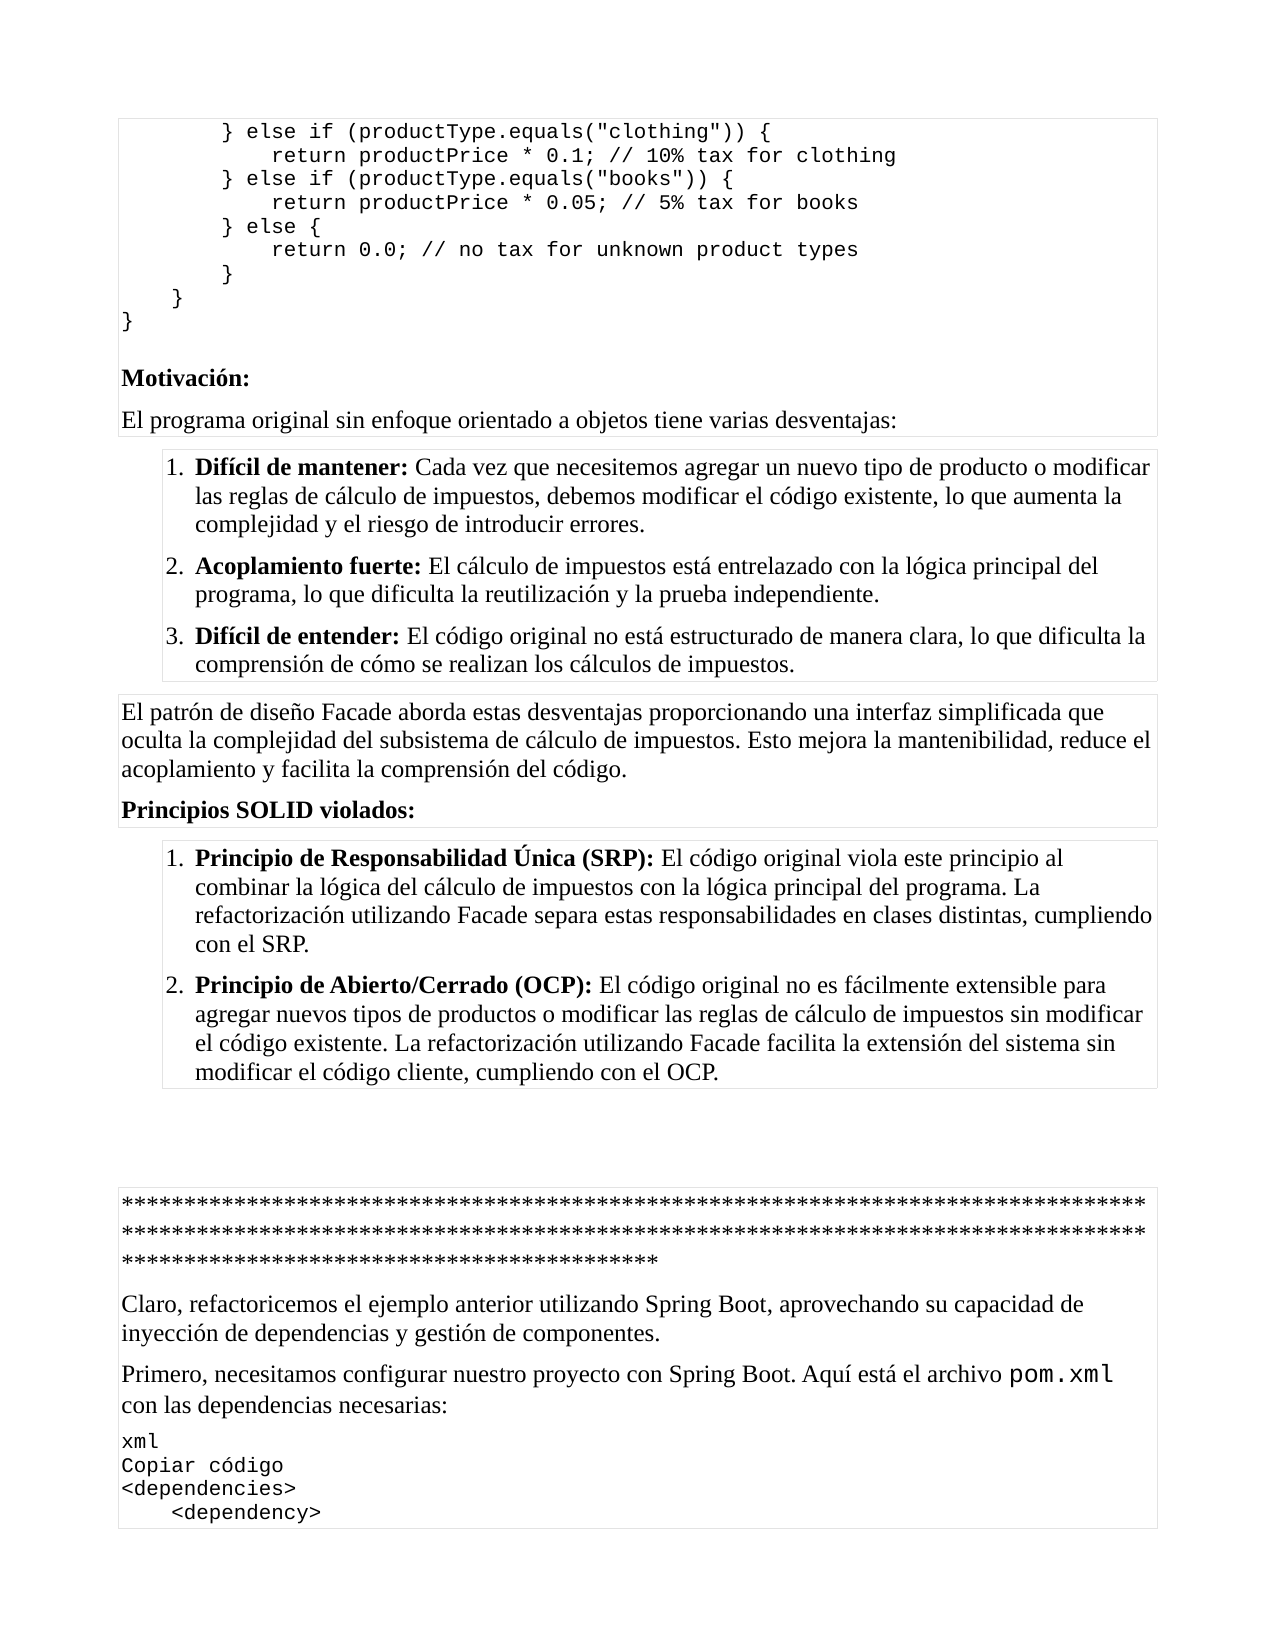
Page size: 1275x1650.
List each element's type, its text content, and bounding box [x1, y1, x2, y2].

list Difícil de entender: El código original no está estructurado de manera clara, lo que dificulta la comprensión de cómo se realizan los cálculos de impuestos. [163, 618, 1157, 681]
text xml [119, 1428, 1157, 1452]
text } [119, 260, 1157, 284]
text El programa original sin enfoque orientado a objetos tiene varias desventajas: [119, 402, 1157, 436]
text } [119, 284, 1157, 307]
text Primero, necesitamos configurar nuestro proyecto con Spring Boot. Aquí está el archivo pom.xml con las dependencias necesarias: [119, 1356, 1157, 1418]
list Acoplamiento fuerte: El cálculo de impuestos está entrelazado con la lógica principal del programa, lo que dificulta la reutilización y la prueba independiente. [163, 548, 1157, 608]
text Copiar código [119, 1452, 1157, 1475]
text } else { [119, 213, 1157, 236]
text Motivación: [119, 360, 1157, 392]
text Principios SOLID violados: [119, 792, 1157, 827]
text El patrón de diseño Facade aborda estas desventajas proporcionando una interfaz simplificada que oculta la complejidad del subsistema de cálculo de impuestos. Esto mejora la mantenibilidad, reduce el acoplamiento y facilita la comprensión del código. [119, 695, 1157, 783]
text return 0.0; // no tax for unknown product types [119, 236, 1157, 260]
text *************************************************************************************************************************************************************************************************************** [119, 1188, 1157, 1276]
text return productPrice * 0.05; // 5% tax for books [119, 189, 1157, 213]
text } [119, 307, 1157, 334]
text return productPrice * 0.1; // 10% tax for clothing [119, 142, 1157, 165]
text <dependency> [119, 1499, 1157, 1528]
text <dependencies> [119, 1475, 1157, 1499]
list Difícil de mantener: Cada vez que necesitemos agregar un nuevo tipo de producto o modificar las reglas de cálculo de impuestos, debemos modificar el código existente, lo que aumenta la complejidad y el riesgo de introducir errores. [163, 450, 1157, 538]
text } else if (productType.equals("books")) { [119, 165, 1157, 189]
text } else if (productType.equals("clothing")) { [119, 119, 1157, 142]
text Claro, refactoricemos el ejemplo anterior utilizando Spring Boot, aprovechando su capacidad de inyección de dependencias y gestión de componentes. [119, 1286, 1157, 1346]
list Principio de Abierto/Cerrado (OCP): El código original no es fácilmente extensible para agregar nuevos tipos de productos o modificar las reglas de cálculo de impuestos sin modificar el código existente. La refactorización utilizando Facade facilita la extensión del sistema sin modificar el código cliente, cumpliendo con el OCP. [163, 967, 1157, 1088]
list Principio de Responsabilidad Única (SRP): El código original viola este principio al combinar la lógica del cálculo de impuestos con la lógica principal del programa. La refactorización utilizando Facade separa estas responsabilidades en clases distintas, cumpliendo con el SRP. [163, 841, 1157, 958]
